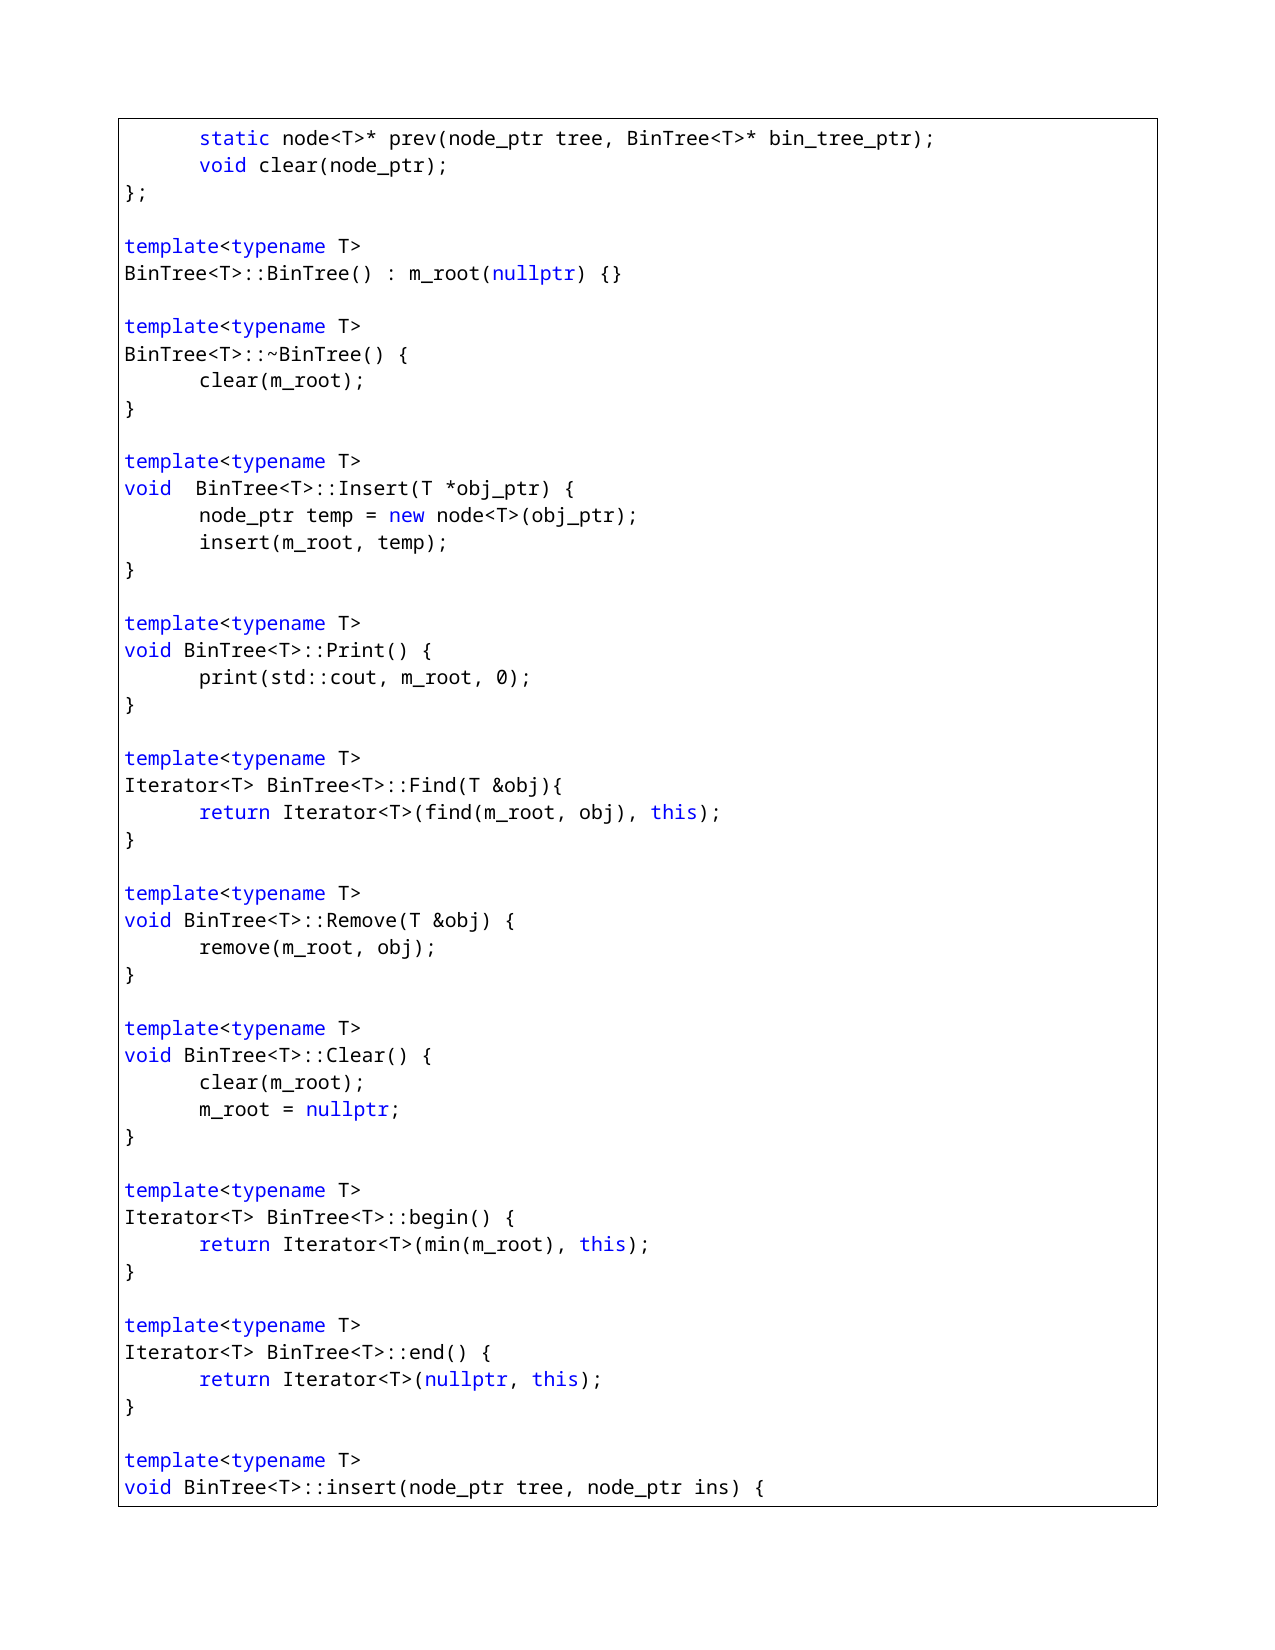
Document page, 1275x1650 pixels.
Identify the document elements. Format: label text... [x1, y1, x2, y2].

table_header static node<T>* prev(node_ptr tree, BinTree<T>* bin_tree_ptr); void clear(node_ptr); }; template<typename T> BinTree<T>::BinTree() : m_root(nullptr) {} template<typename T> BinTree<T>::~BinTree() { clear(m_root); } template<typename T> void BinTree<T>::Insert(T *obj_ptr) { node_ptr temp = new node<T>(obj_ptr); insert(m_root, temp); } template<typename T> void BinTree<T>::Print() { print(std::cout, m_root, 0); } template<typename T> Iterator<T> BinTree<T>::Find(T &obj){ return Iterator<T>(find(m_root, obj), this); } template<typename T> void BinTree<T>::Remove(T &obj) { remove(m_root, obj); } template<typename T> void BinTree<T>::Clear() { clear(m_root); m_root = nullptr; } template<typename T> Iterator<T> BinTree<T>::begin() { return Iterator<T>(min(m_root), this); } template<typename T> Iterator<T> BinTree<T>::end() { return Iterator<T>(nullptr, this); } template<typename T> void BinTree<T>::insert(node_ptr tree, node_ptr ins) { [119, 119, 1157, 1506]
